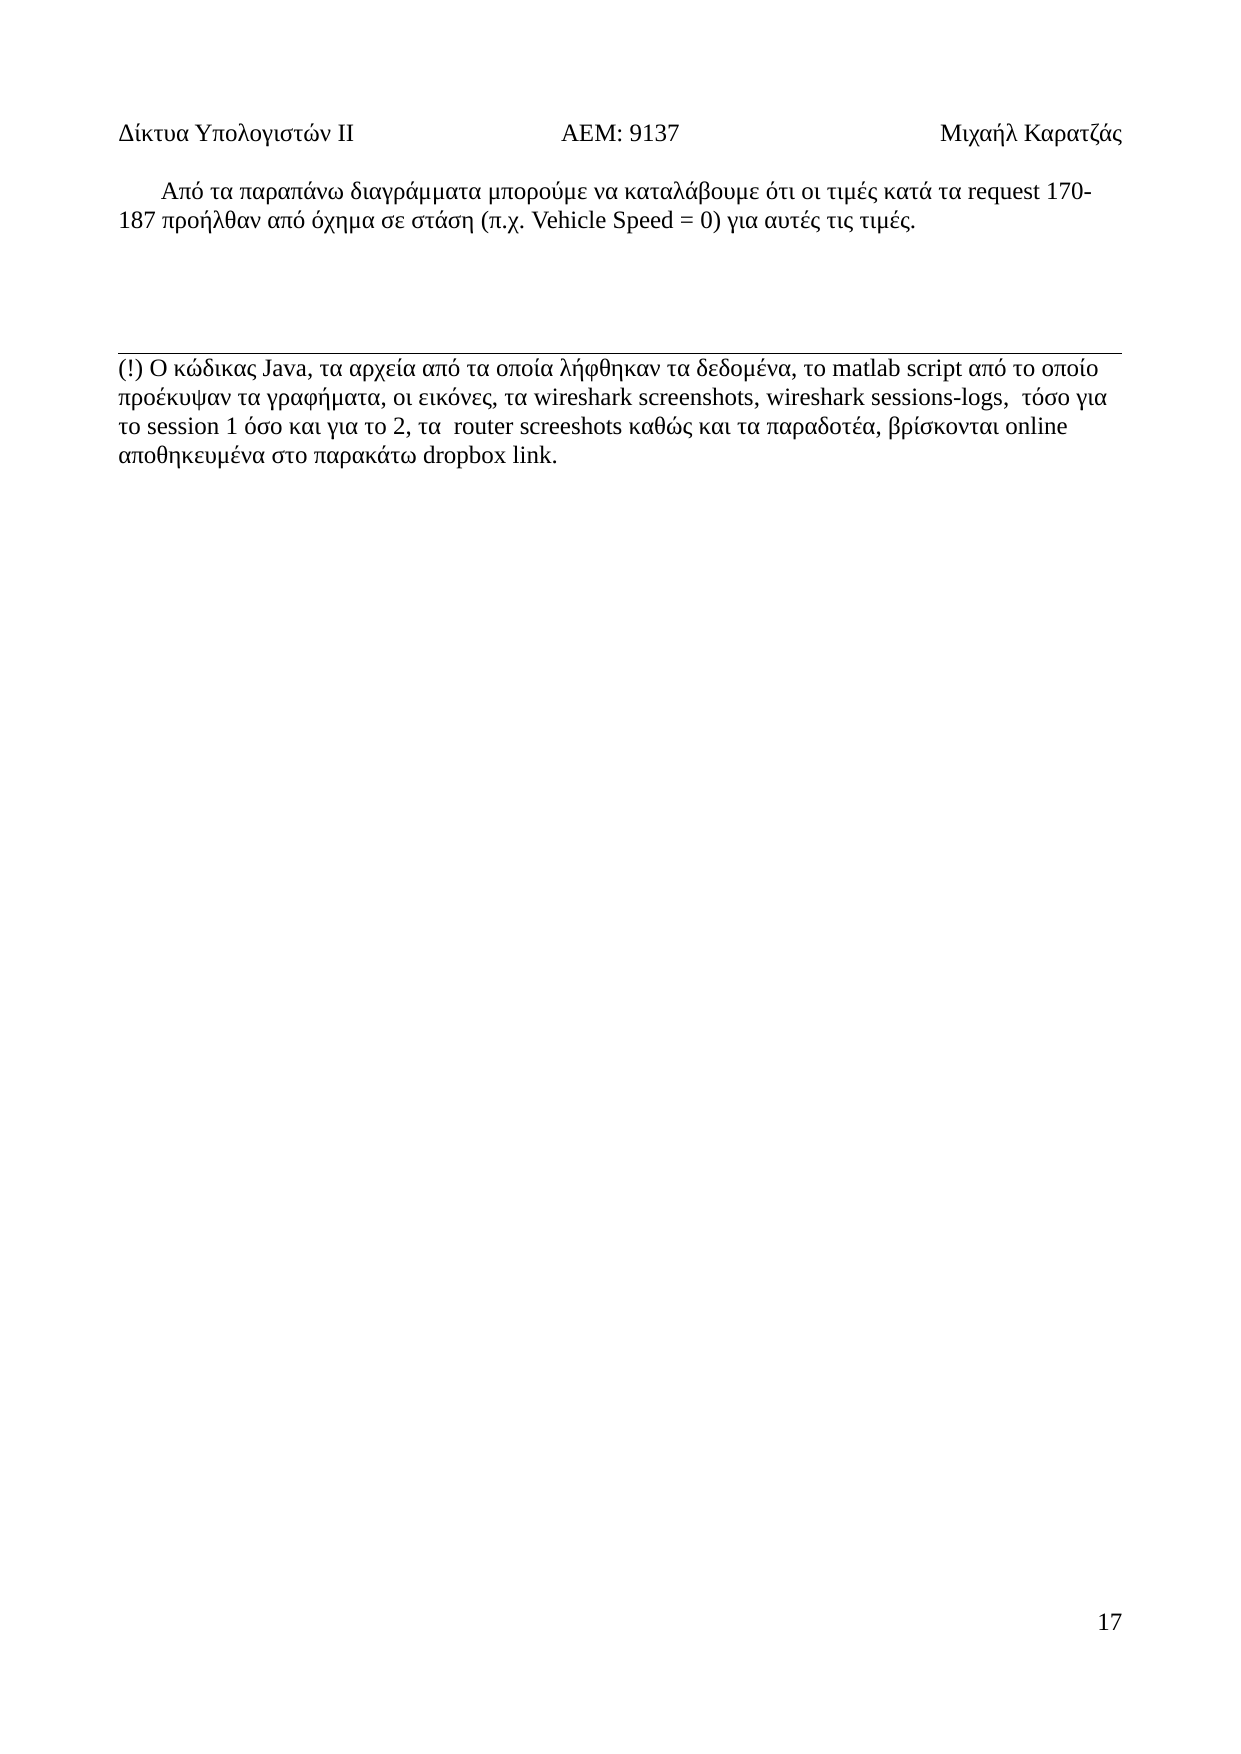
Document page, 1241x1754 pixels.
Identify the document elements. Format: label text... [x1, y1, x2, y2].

text Από τα παραπάνω διαγράμματα μπορούμε να καταλάβουμε ότι οι τιμές κατά τα request 170-187 προήλθαν από όχημα σε στάση (π.χ. Vehicle Speed = 0) για αυτές τις τιμές. [118, 176, 1122, 234]
text (!) Ο κώδικας Java, τα αρχεία από τα οποία λήφθηκαν τα δεδομένα, το matlab script από το οποίο προέκυψαν τα γραφήματα, οι εικόνες, τα wireshark screenshots, wireshark sessions-logs, τόσο για το session 1 όσο και για το 2, τα router screeshots καθώς και τα παραδοτέα, βρίσκονται online αποθηκευμένα στο παρακάτω dropbox link. [118, 354, 1122, 468]
